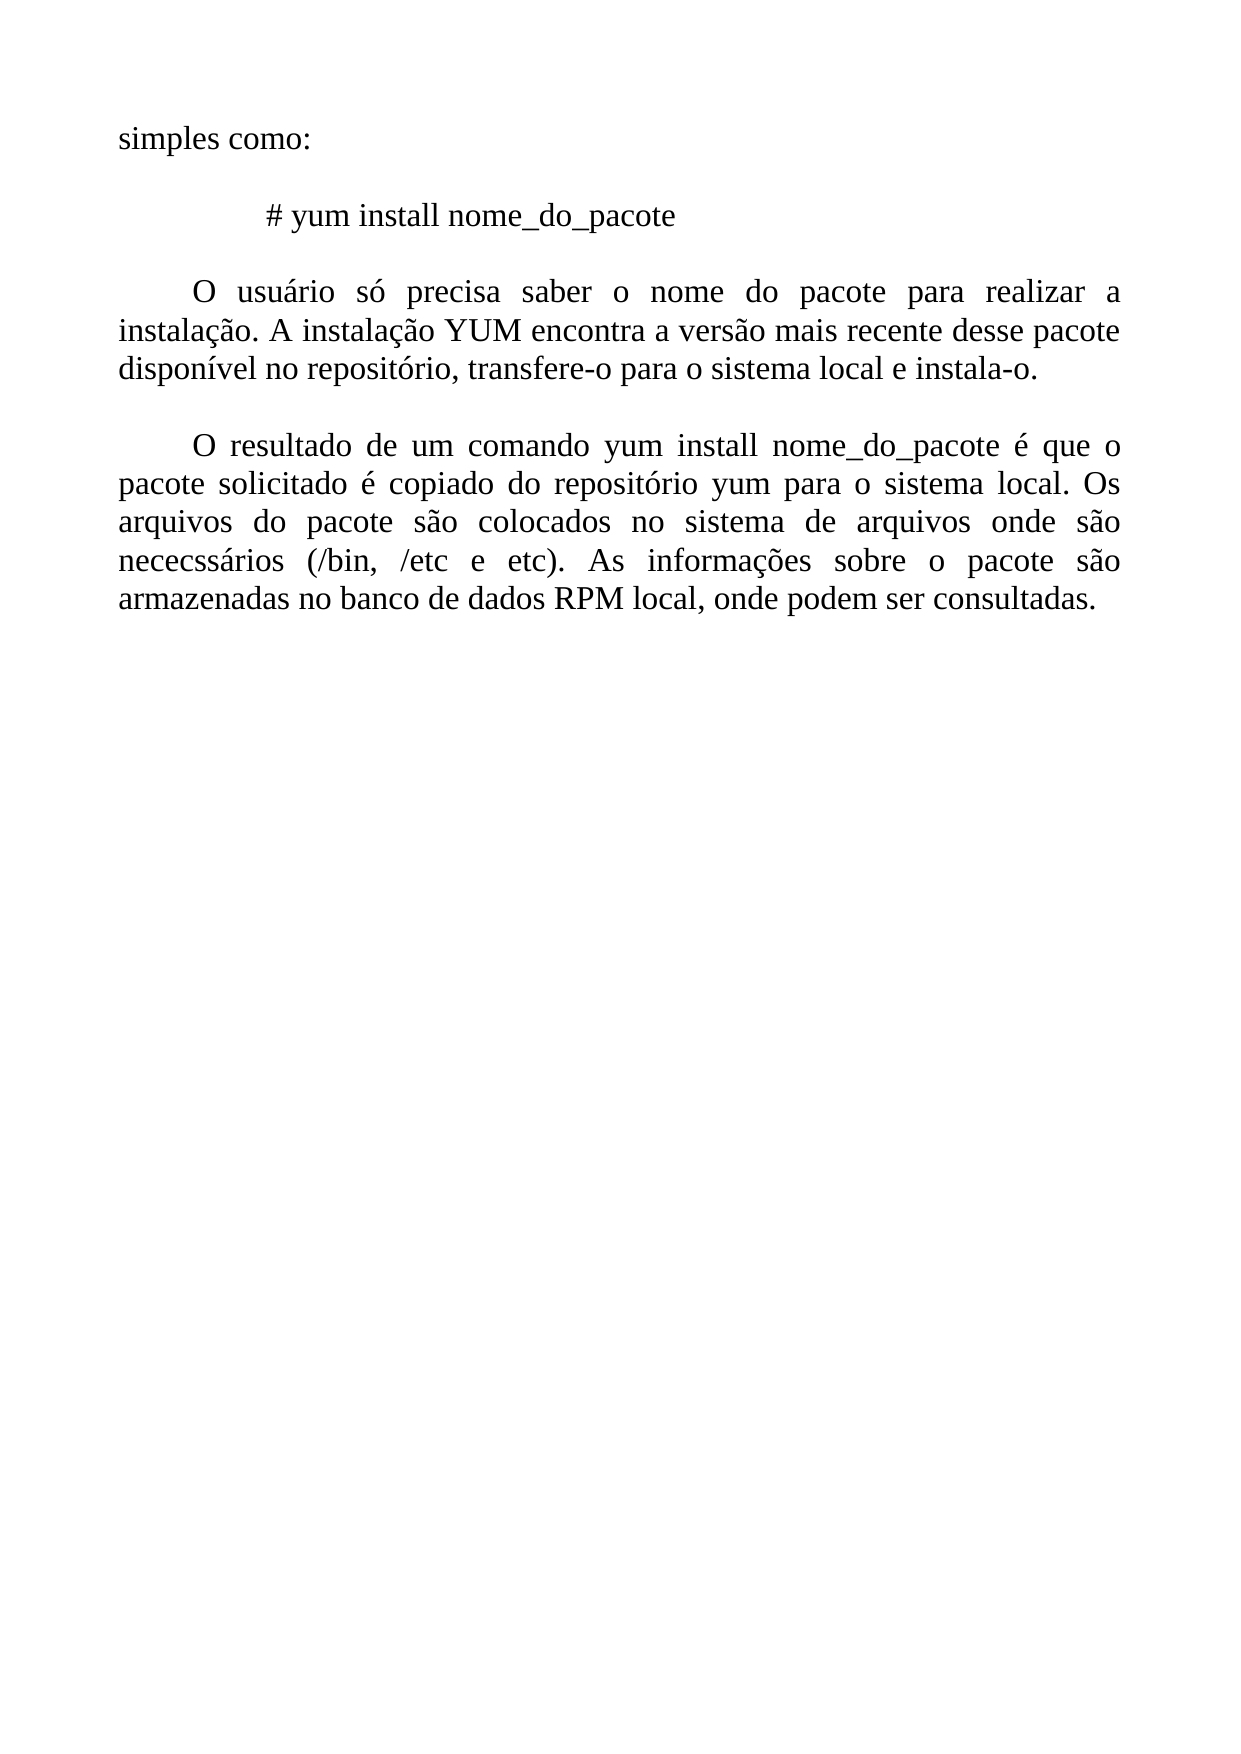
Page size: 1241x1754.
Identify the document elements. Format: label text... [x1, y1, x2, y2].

text # yum install nome_do_pacote [118, 195, 1122, 233]
text simples como: [118, 118, 1122, 156]
text O usuário só precisa saber o nome do pacote para realizar a instalação. A instalação YUM encontra a versão mais recente desse pacote disponível no repositório, transfere-o para o sistema local e instala-o. [118, 271, 1122, 386]
text O resultado de um comando yum install nome_do_pacote é que o pacote solicitado é copiado do repositório yum para o sistema local. Os arquivos do pacote são colocados no sistema de arquivos onde são nececssários (/bin, /etc e etc). As informações sobre o pacote são armazenadas no banco de dados RPM local, onde podem ser consultadas. [118, 425, 1122, 616]
